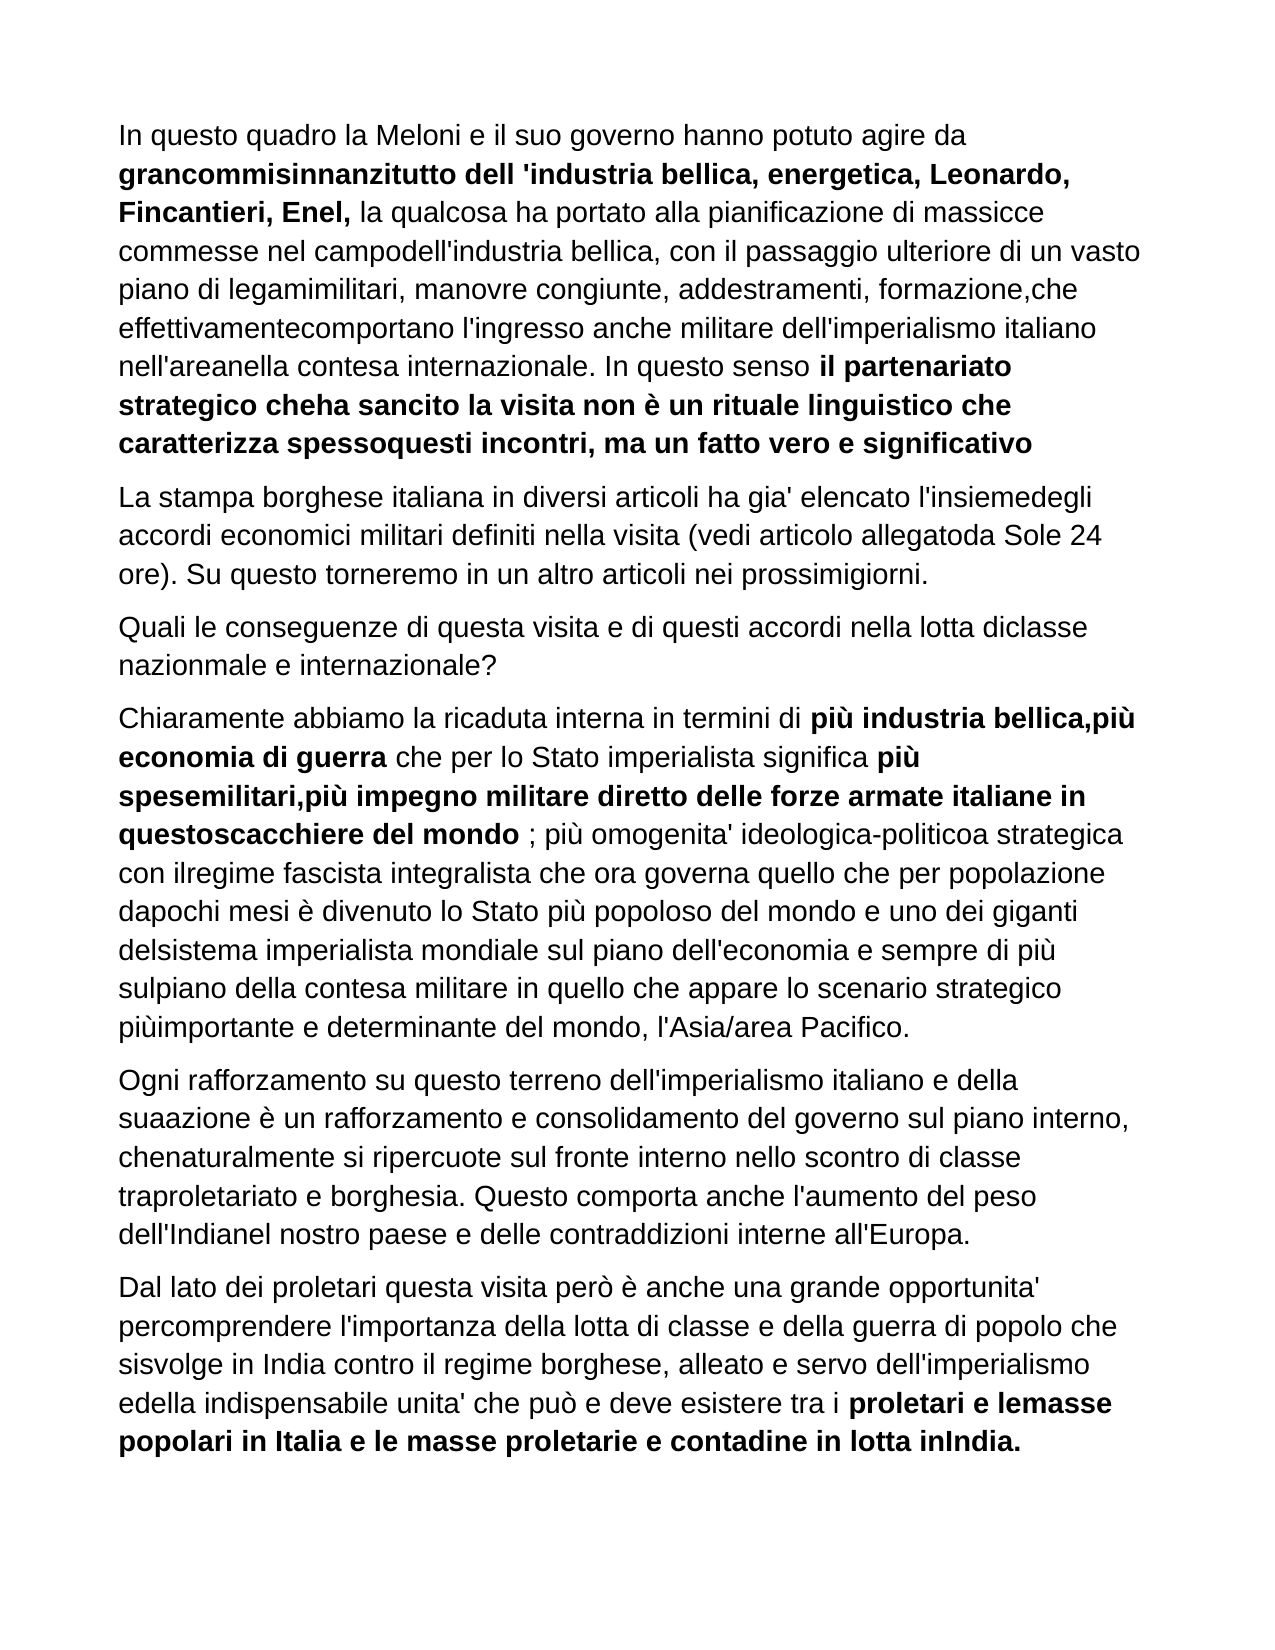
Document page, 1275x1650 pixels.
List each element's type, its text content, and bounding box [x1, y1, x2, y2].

text Chiaramente abbiamo la ricaduta interna in termini di più industria bellica,più economia di guerra che per lo Stato imperialista significa più spesemilitari,più impegno militare diretto delle forze armate italiane in questoscacchiere del mondo ; più omogenita' ideologica-politicoa strategica con ilregime fascista integralista che ora governa quello che per popolazione dapochi mesi è divenuto lo Stato più popoloso del mondo e uno dei giganti delsistema imperialista mondiale sul piano dell'economia e sempre di più sulpiano della contesa militare in quello che appare lo scenario strategico piùimportante e determinante del mondo, l'Asia/area Pacifico. [118, 701, 1157, 1043]
text Ogni rafforzamento su questo terreno dell'imperialismo italiano e della suaazione è un rafforzamento e consolidamento del governo sul piano interno, chenaturalmente si ripercuote sul fronte interno nello scontro di classe traproletariato e borghesia. Questo comporta anche l'aumento del peso dell'Indianel nostro paese e delle contraddizioni interne all'Europa. [118, 1063, 1157, 1251]
text In questo quadro la Meloni e il suo governo hanno potuto agire da grancommisinnanzitutto dell 'industria bellica, energetica, Leonardo, Fincantieri, Enel, la qualcosa ha portato alla pianificazione di massicce commesse nel campodell'industria bellica, con il passaggio ulteriore di un vasto piano di legamimilitari, manovre congiunte, addestramenti, formazione,che effettivamentecomportano l'ingresso anche militare dell'imperialismo italiano nell'areanella contesa internazionale. In questo senso il partenariato strategico cheha sancito la visita non è un rituale linguistico che caratterizza spessoquesti incontri, ma un fatto vero e significativo [118, 118, 1157, 460]
text La stampa borghese italiana in diversi articoli ha gia' elencato l'insiemedegli accordi economici militari definiti nella visita (vedi articolo allegatoda Sole 24 ore). Su questo torneremo in un altro articoli nei prossimigiorni. [118, 479, 1157, 590]
text Quali le conseguenze di questa visita e di questi accordi nella lotta diclasse nazionmale e internazionale? [118, 610, 1157, 682]
text Dal lato dei proletari questa visita però è anche una grande opportunita' percomprendere l'importanza della lotta di classe e della guerra di popolo che sisvolge in India contro il regime borghese, alleato e servo dell'imperialismo edella indispensabile unita' che può e deve esistere tra i proletari e lemasse popolari in Italia e le masse proletarie e contadine in lotta inIndia. [118, 1270, 1157, 1458]
